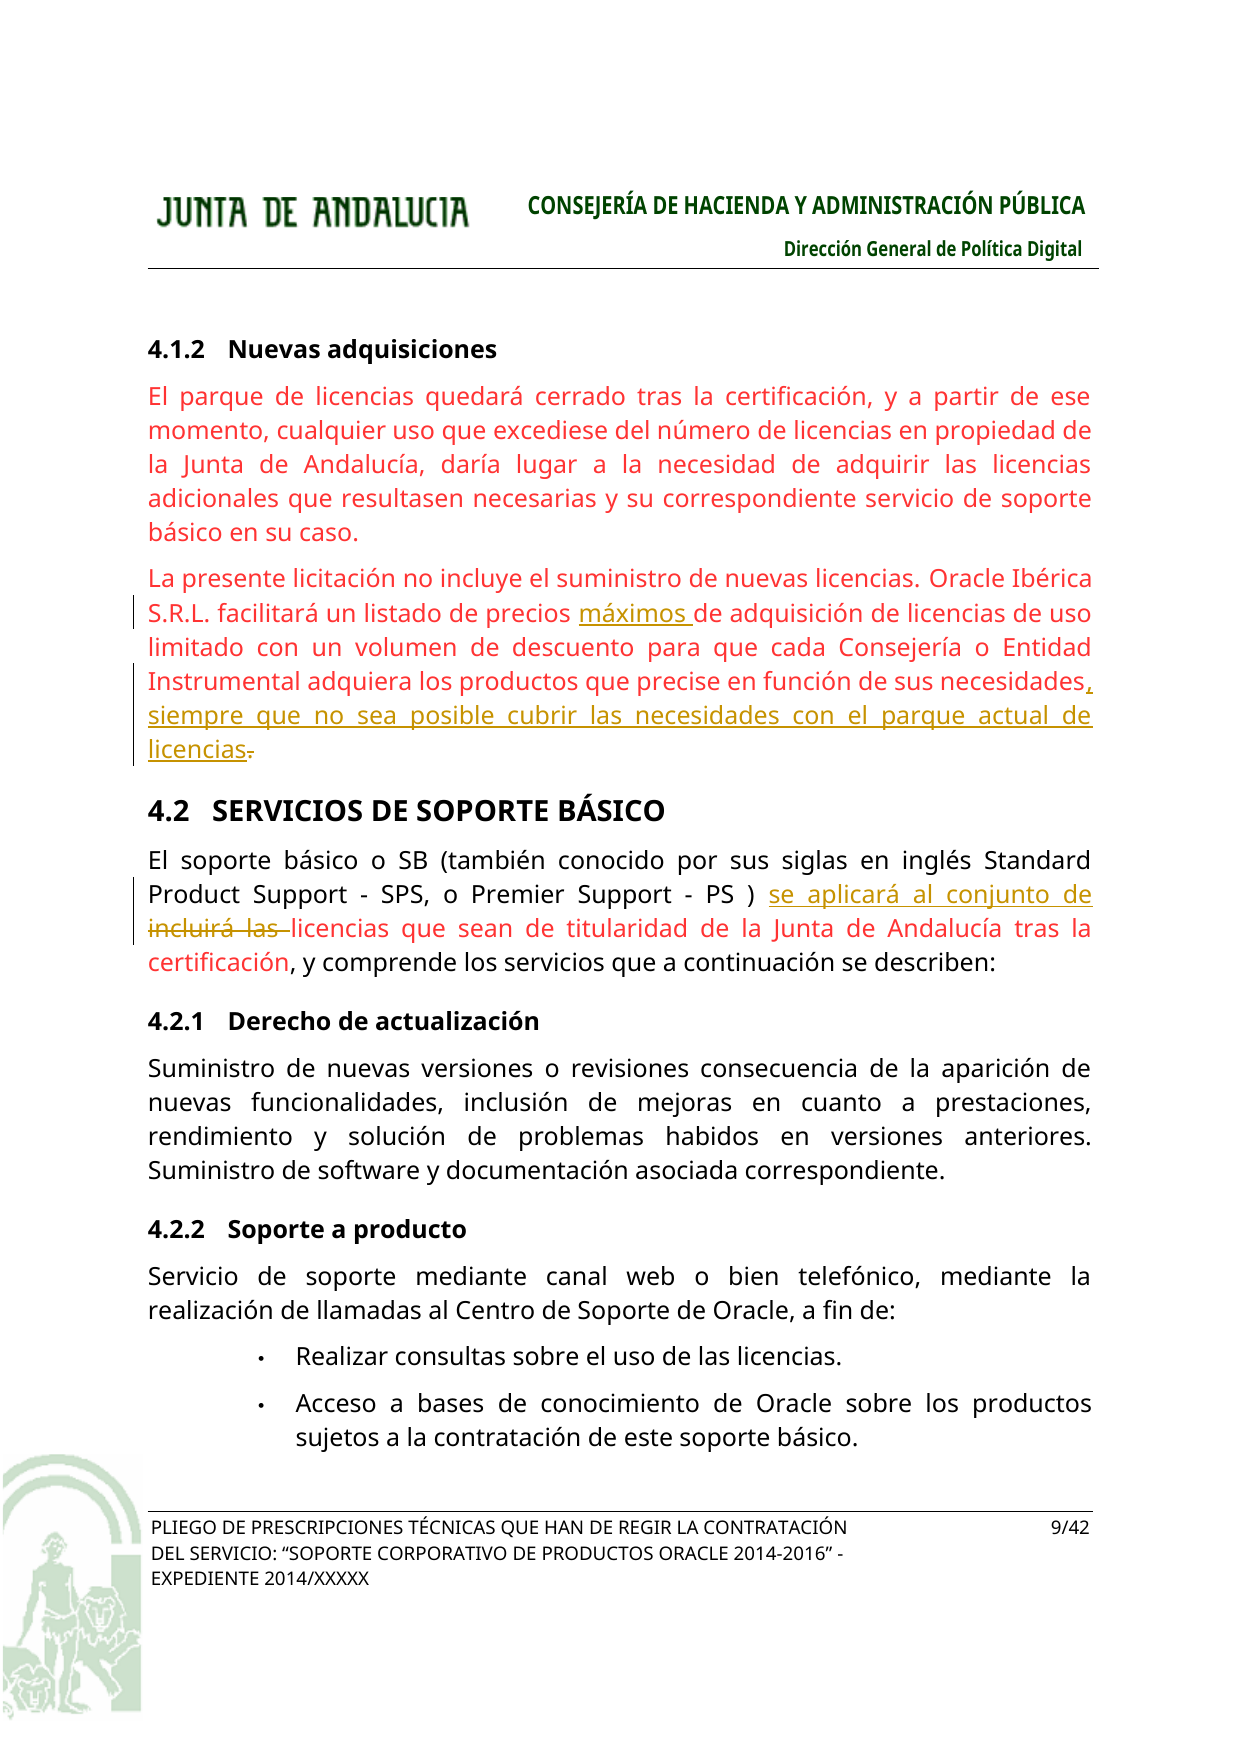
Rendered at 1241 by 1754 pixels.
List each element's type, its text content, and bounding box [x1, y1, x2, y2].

text Servicio de soporte mediante canal web o bien telefónico, mediante la realización de llamadas al Centro de Soporte de Oracle, a fin de: [148, 1258, 1093, 1326]
picture [156, 197, 471, 229]
subtitle SERVICIOS DE SOPORTE BÁSICO [148, 791, 1093, 830]
subtitle Nuevas adquisiciones [148, 332, 1093, 366]
list Acceso a bases de conocimiento de Oracle sobre los productos sujetos a la contratación de este soporte básico. [258, 1386, 1093, 1454]
text El parque de licencias quedará cerrado tras la certificación, y a partir de ese momento, cualquier uso que excediese del número de licencias en propiedad de la Junta de Andalucía, daría lugar a la necesidad de adquirir las licencias adicionales que resultasen necesarias y su correspondiente servicio de soporte básico en su caso. [148, 378, 1093, 549]
text El soporte básico o SB (también conocido por sus siglas en inglés Standard Product Support - SPS, o Premier Support - PS ) se aplicará al conjunto de licencias que sean de titularidad de la Junta de Andalucía tras la certificación, y comprende los servicios que a continuación se describen: [148, 843, 1093, 979]
text Suministro de nuevas versiones o revisiones consecuencia de la aparición de nuevas funcionalidades, inclusión de mejoras en cuanto a prestaciones, rendimiento y solución de problemas habidos en versiones anteriores. Suministro de software y documentación asociada correspondiente. [148, 1051, 1093, 1187]
text La presente licitación no incluye el suministro de nuevas licencias. Oracle Ibérica S.R.L. facilitará un listado de precios máximos de adquisición de licencias de uso limitado con un volumen de descuento para que cada Consejería o Entidad Instrumental adquiera los productos que precise en función de sus necesidades, siempre que no sea posible cubrir las necesidades con el parque actual de licencias [148, 561, 1093, 726]
subtitle Derecho de actualización [148, 1004, 1093, 1038]
list Realizar consultas sobre el uso de las licencias. [258, 1339, 1093, 1373]
picture [2, 1454, 144, 1722]
subtitle Soporte a producto [148, 1212, 1093, 1246]
text La presente licitación no incluye el suministro de nuevas licencias. Oracle Ibérica S.R.L. facilitará un listado de precios máximos de adquisición de licencias de uso limitado con un volumen de descuento para que cada Consejería o Entidad Instrumental adquiera los productos que precise en función de sus necesidades, siempre que no sea posible cubrir las necesidades con el parque actual de licencias [148, 728, 1093, 766]
